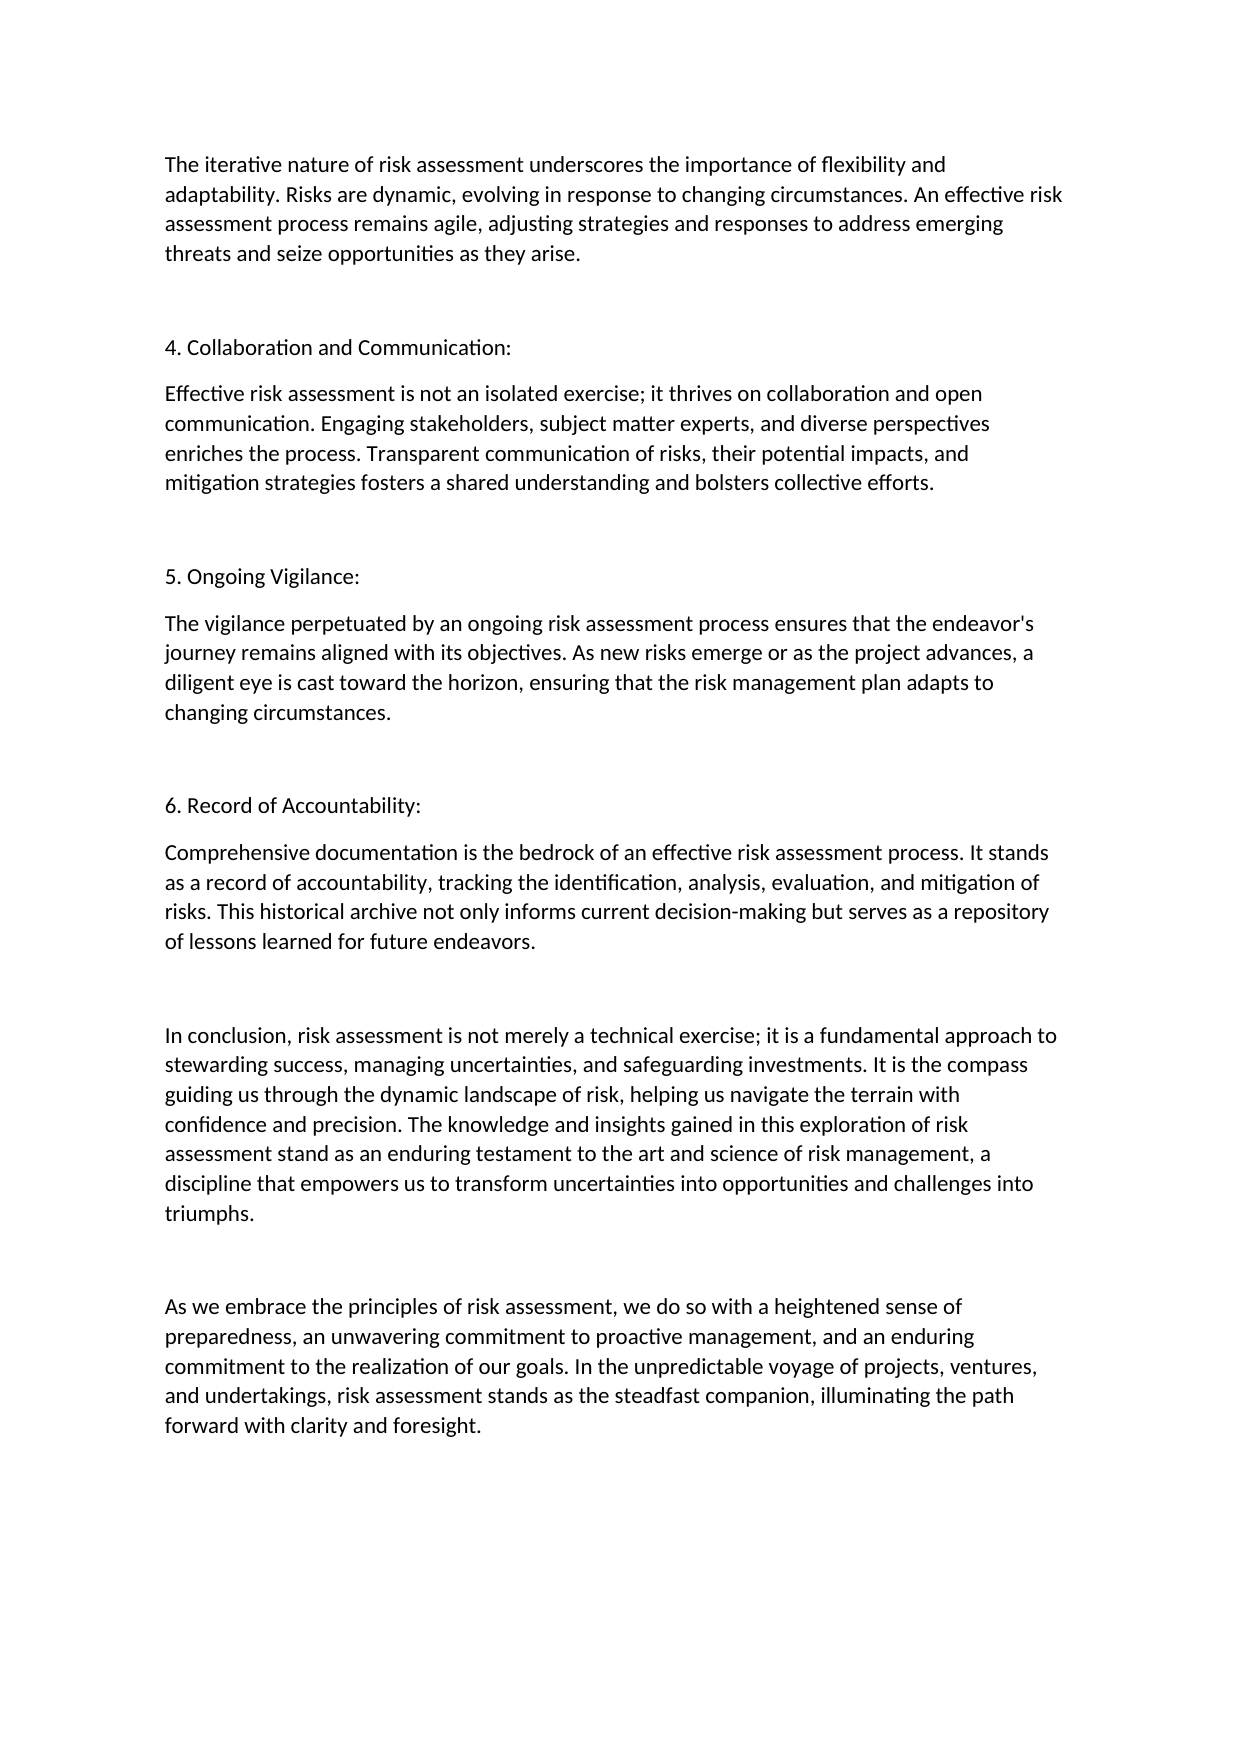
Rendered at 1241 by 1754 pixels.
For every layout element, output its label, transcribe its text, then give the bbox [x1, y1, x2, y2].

text In conclusion, risk assessment is not merely a technical exercise; it is a fundamental approach to stewarding success, managing uncertainties, and safeguarding investments. It is the compass guiding us through the dynamic landscape of risk, helping us navigate the terrain with confidence and precision. The knowledge and insights gained in this exploration of risk assessment stand as an enduring testament to the art and science of risk management, a discipline that empowers us to transform uncertainties into opportunities and challenges into triumphs. [164, 1021, 1066, 1227]
text Comprehensive documentation is the bedrock of an effective risk assessment process. It stands as a record of accountability, tracking the identification, analysis, evaluation, and mitigation of risks. This historical archive not only informs current decision-making but serves as a repository of lessons learned for future endeavors. [164, 838, 1066, 955]
text Effective risk assessment is not an isolated exercise; it thrives on collaboration and open communication. Engaging stakeholders, subject matter experts, and diverse perspectives enriches the process. Transparent communication of risks, their potential impacts, and mitigation strategies fosters a shared understanding and bolsters collective efforts. [164, 379, 1066, 496]
text 4. Collaboration and Communication: [164, 333, 1066, 361]
text 5. Ongoing Vigilance: [164, 562, 1066, 590]
text The vigilance perpetuated by an ongoing risk assessment process ensures that the endeavor's journey remains aligned with its objectives. As new risks emerge or as the project advances, a diligent eye is cast toward the horizon, ensuring that the risk management plan adapts to changing circumstances. [164, 609, 1066, 726]
text As we embrace the principles of risk assessment, we do so with a heightened sense of preparedness, an unwavering commitment to proactive management, and an enduring commitment to the realization of our goals. In the unpredictable voyage of projects, ventures, and undertakings, risk assessment stands as the steadfast companion, illuminating the path forward with clarity and foresight. [164, 1292, 1066, 1439]
text 6. Record of Accountability: [164, 791, 1066, 819]
text The iterative nature of risk assessment underscores the importance of flexibility and adaptability. Risks are dynamic, evolving in response to changing circumstances. An effective risk assessment process remains agile, adjusting strategies and responses to address emerging threats and seize opportunities as they arise. [164, 150, 1066, 267]
